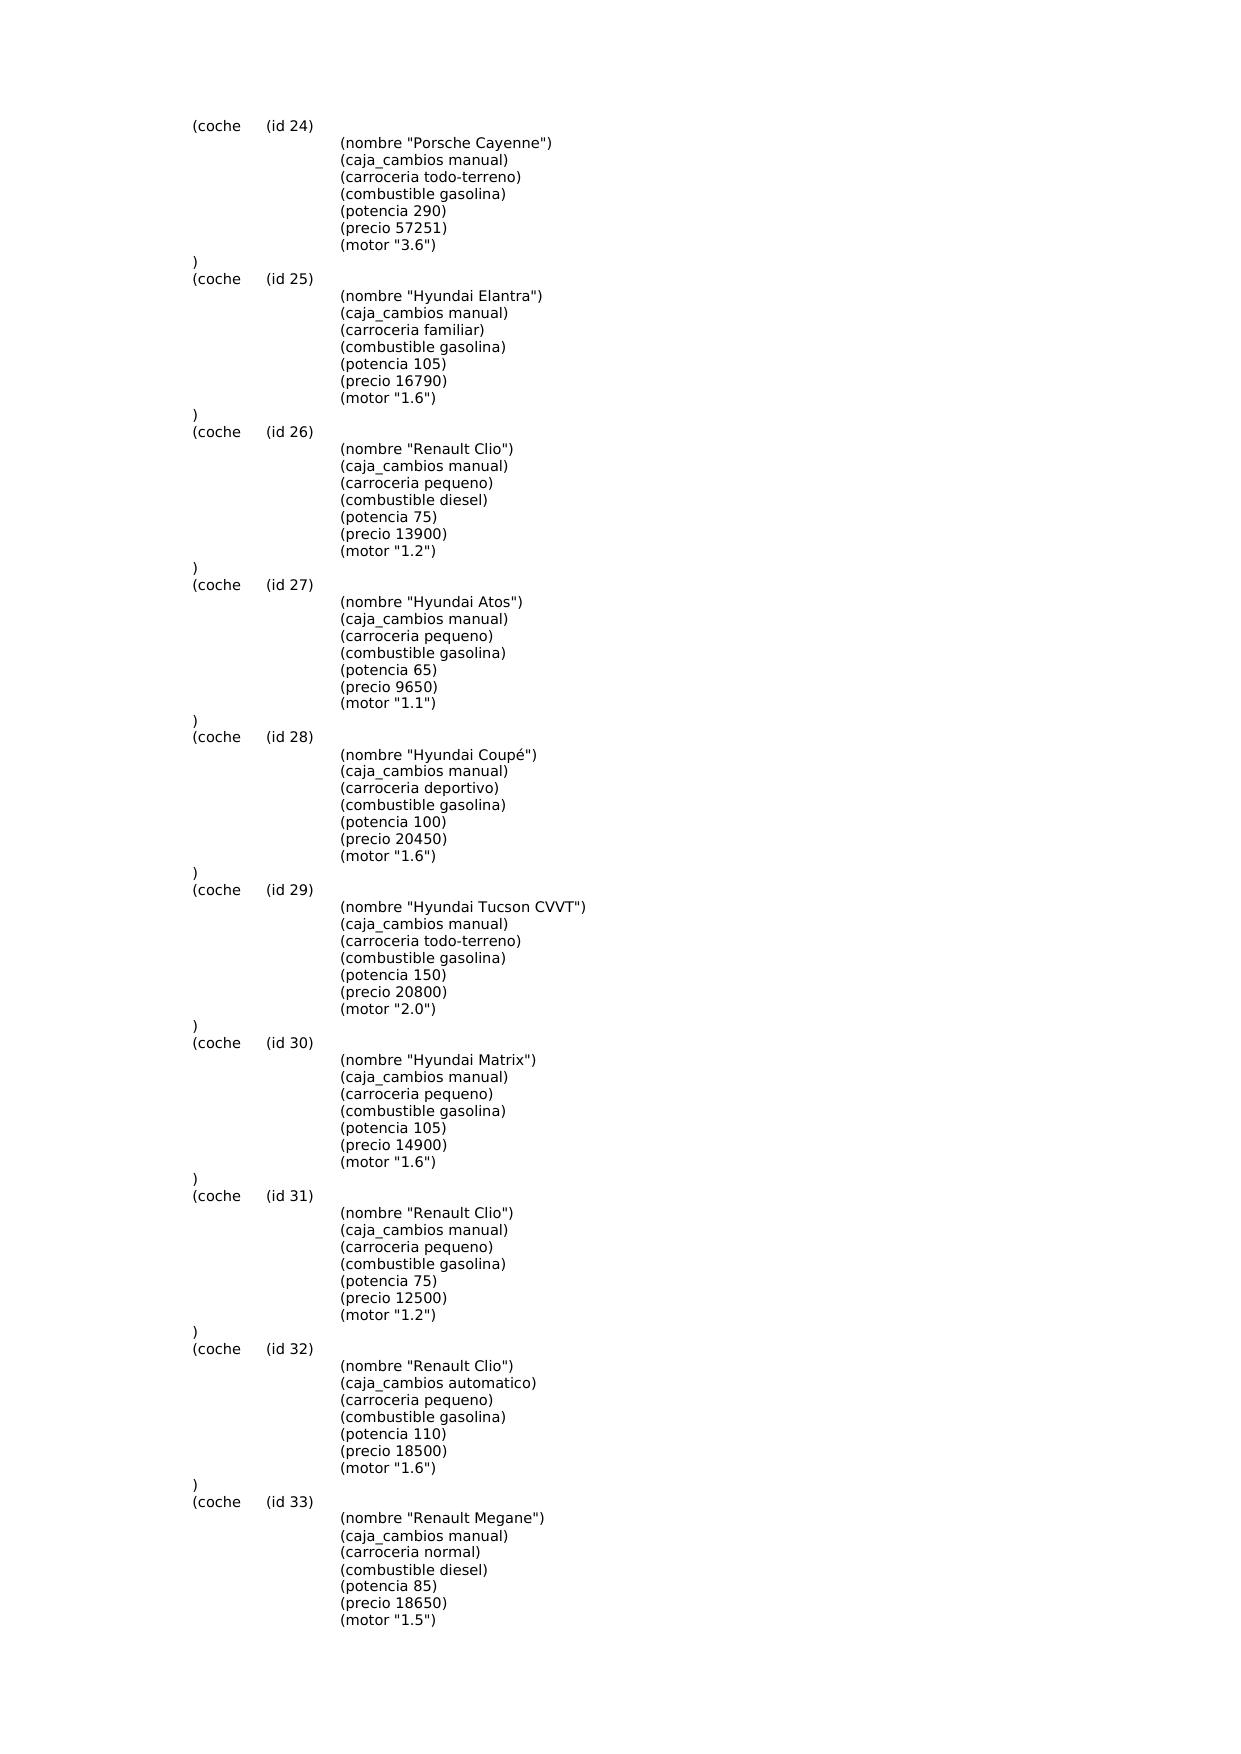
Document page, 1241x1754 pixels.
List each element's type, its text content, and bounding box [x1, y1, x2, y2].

text (coche (id 32) [118, 1341, 1122, 1358]
text (caja_cambios manual) [118, 611, 1122, 627]
text (motor "3.6") [118, 237, 1122, 254]
text (caja_cambios manual) [118, 305, 1122, 322]
text (carroceria pequeno) [118, 1392, 1122, 1408]
text (carroceria pequeno) [118, 627, 1122, 644]
text (coche (id 25) [118, 271, 1122, 288]
text (caja_cambios manual) [118, 458, 1122, 475]
text (coche (id 30) [118, 1035, 1122, 1052]
text ) [118, 559, 1122, 577]
text (precio 14900) [118, 1137, 1122, 1154]
text (precio 20800) [118, 984, 1122, 1001]
text (caja_cambios manual) [118, 1069, 1122, 1086]
text (nombre "Porsche Cayenne") [118, 135, 1122, 152]
text (caja_cambios automatico) [118, 1374, 1122, 1392]
text (carroceria deportivo) [118, 780, 1122, 797]
text ) [118, 1476, 1122, 1493]
text (nombre "Renault Clio") [118, 441, 1122, 458]
text ) [118, 1018, 1122, 1035]
text (caja_cambios manual) [118, 152, 1122, 169]
text (nombre "Hyundai Tucson CVVT") [118, 899, 1122, 916]
text (coche (id 27) [118, 577, 1122, 593]
text (potencia 75) [118, 509, 1122, 526]
text (combustible gasolina) [118, 1408, 1122, 1426]
text (caja_cambios manual) [118, 916, 1122, 933]
text (precio 9650) [118, 678, 1122, 695]
text (precio 16790) [118, 373, 1122, 390]
text (nombre "Hyundai Coupé") [118, 746, 1122, 763]
text (motor "1.5") [118, 1612, 1122, 1629]
text (carroceria familiar) [118, 322, 1122, 339]
text (caja_cambios manual) [118, 1527, 1122, 1544]
text (motor "2.0") [118, 1001, 1122, 1018]
text (potencia 105) [118, 356, 1122, 373]
text (motor "1.6") [118, 848, 1122, 865]
text (nombre "Hyundai Atos") [118, 593, 1122, 611]
text (coche (id 26) [118, 424, 1122, 441]
text (precio 18650) [118, 1595, 1122, 1612]
text (combustible gasolina) [118, 186, 1122, 203]
text (combustible gasolina) [118, 1103, 1122, 1120]
text (precio 12500) [118, 1290, 1122, 1307]
text (coche (id 31) [118, 1188, 1122, 1205]
text (combustible diesel) [118, 492, 1122, 509]
text ) [118, 407, 1122, 424]
text (carroceria pequeno) [118, 475, 1122, 492]
text ) [118, 1171, 1122, 1188]
text (precio 57251) [118, 220, 1122, 237]
text (combustible gasolina) [118, 644, 1122, 661]
text (precio 13900) [118, 526, 1122, 543]
text (carroceria pequeno) [118, 1086, 1122, 1103]
text (carroceria todo-terreno) [118, 933, 1122, 950]
text (potencia 290) [118, 203, 1122, 220]
text (motor "1.1") [118, 695, 1122, 712]
text (caja_cambios manual) [118, 1222, 1122, 1239]
text (potencia 75) [118, 1273, 1122, 1290]
text (motor "1.6") [118, 1459, 1122, 1476]
text (combustible gasolina) [118, 950, 1122, 967]
text ) [118, 865, 1122, 882]
text (nombre "Hyundai Elantra") [118, 288, 1122, 305]
text (coche (id 33) [118, 1493, 1122, 1510]
text (coche (id 29) [118, 882, 1122, 899]
text (combustible gasolina) [118, 797, 1122, 814]
text (potencia 65) [118, 661, 1122, 678]
text (combustible gasolina) [118, 339, 1122, 356]
text (potencia 110) [118, 1426, 1122, 1442]
text (potencia 105) [118, 1120, 1122, 1137]
text ) [118, 254, 1122, 271]
text (motor "1.6") [118, 390, 1122, 407]
text (coche (id 28) [118, 729, 1122, 746]
text (nombre "Renault Clio") [118, 1358, 1122, 1374]
text ) [118, 1324, 1122, 1341]
text (coche (id 24) [118, 118, 1122, 135]
text (precio 20450) [118, 831, 1122, 848]
text (nombre "Renault Clio") [118, 1205, 1122, 1222]
text (combustible gasolina) [118, 1256, 1122, 1273]
text (caja_cambios manual) [118, 763, 1122, 780]
text (carroceria todo-terreno) [118, 169, 1122, 186]
text (nombre "Hyundai Matrix") [118, 1052, 1122, 1069]
text (carroceria normal) [118, 1544, 1122, 1561]
text (precio 18500) [118, 1442, 1122, 1459]
text (potencia 150) [118, 967, 1122, 984]
text (motor "1.2") [118, 543, 1122, 559]
text (motor "1.2") [118, 1307, 1122, 1324]
text (carroceria pequeno) [118, 1239, 1122, 1256]
text ) [118, 712, 1122, 729]
text (combustible diesel) [118, 1561, 1122, 1578]
text (potencia 85) [118, 1578, 1122, 1595]
text (motor "1.6") [118, 1154, 1122, 1171]
text (potencia 100) [118, 814, 1122, 831]
text (nombre "Renault Megane") [118, 1510, 1122, 1527]
